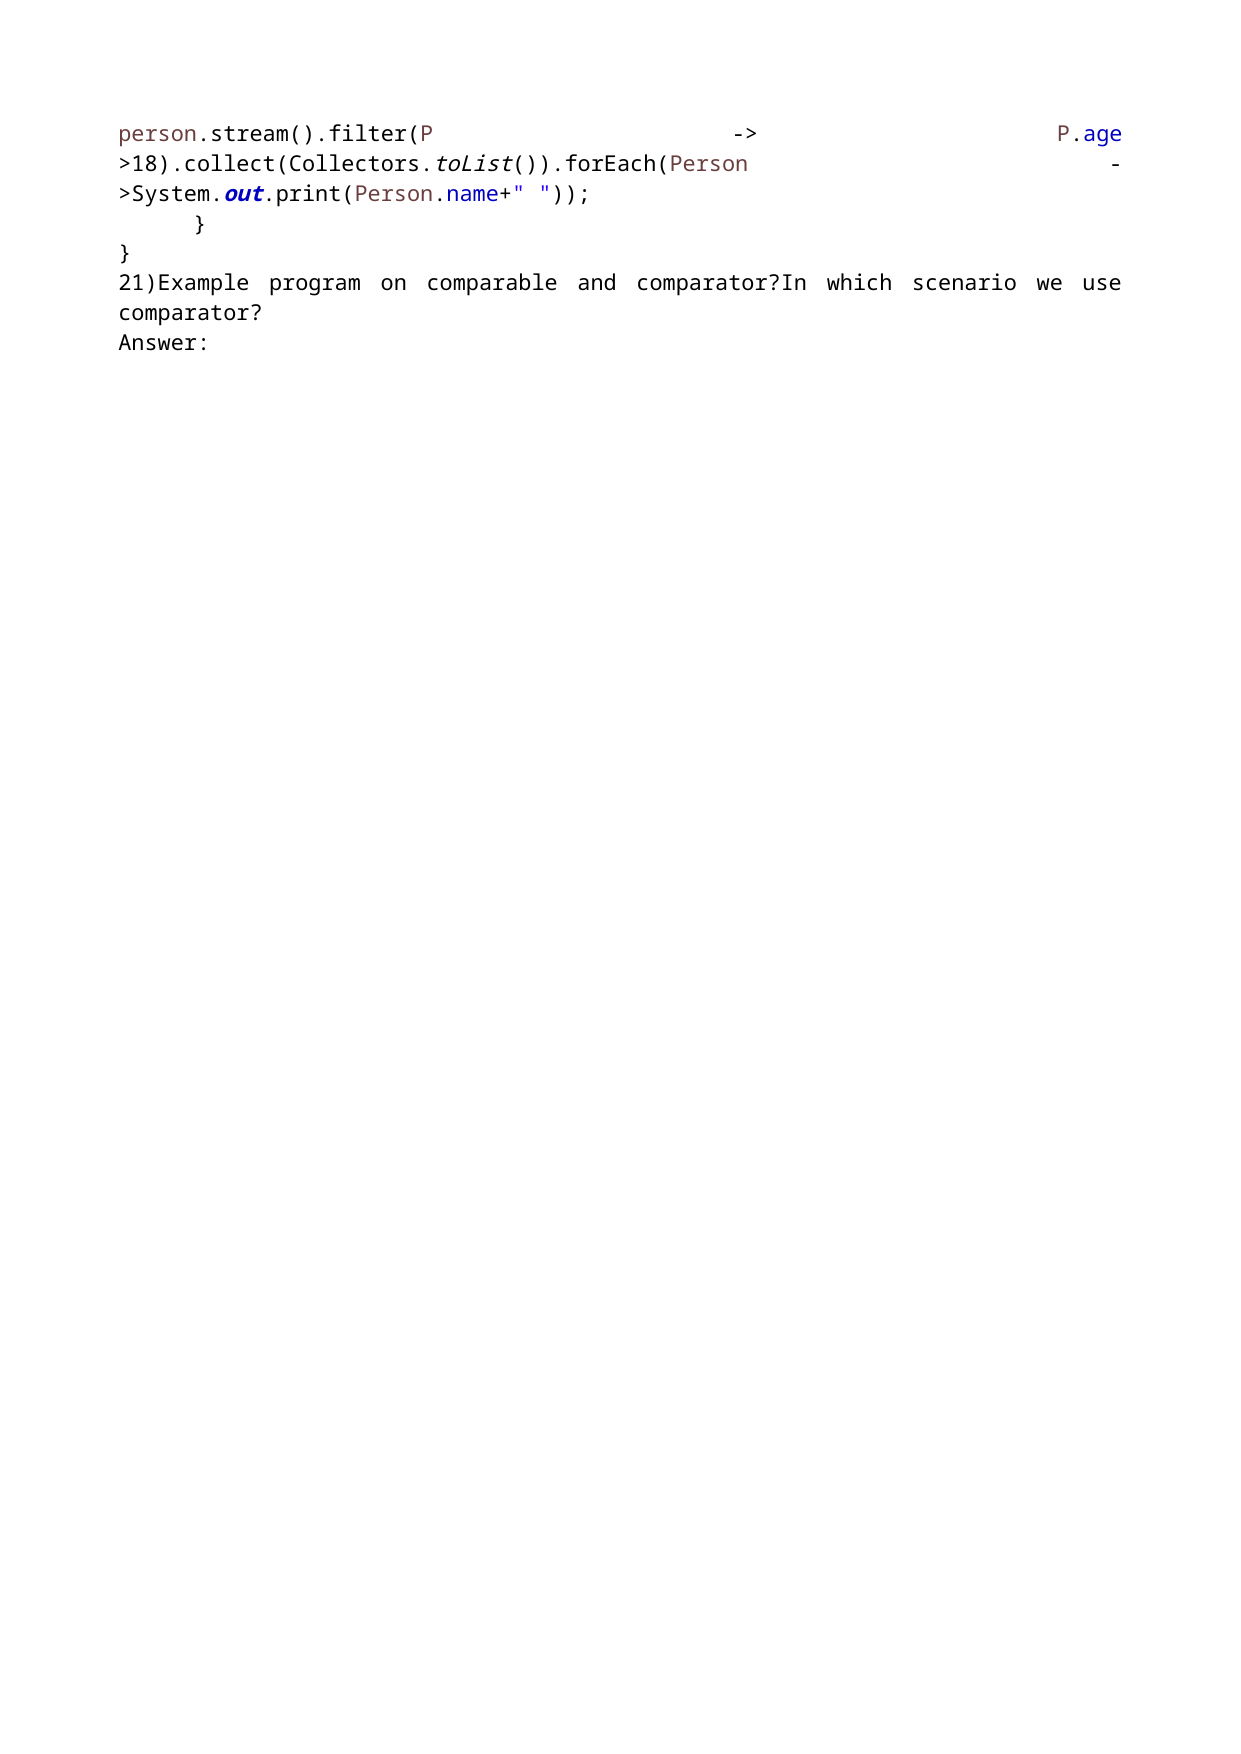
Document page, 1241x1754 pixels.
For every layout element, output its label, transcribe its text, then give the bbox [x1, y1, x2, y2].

text Answer: [118, 327, 1122, 356]
text } [118, 237, 1122, 267]
text 21)Example program on comparable and comparator?In which scenario we use comparator? [118, 267, 1122, 327]
text } [118, 207, 1122, 237]
text person.stream().filter(P -> P.age >18).collect(Collectors.toList()).forEach(Person ->System.out.print(Person.name+" ")); [118, 118, 1122, 207]
